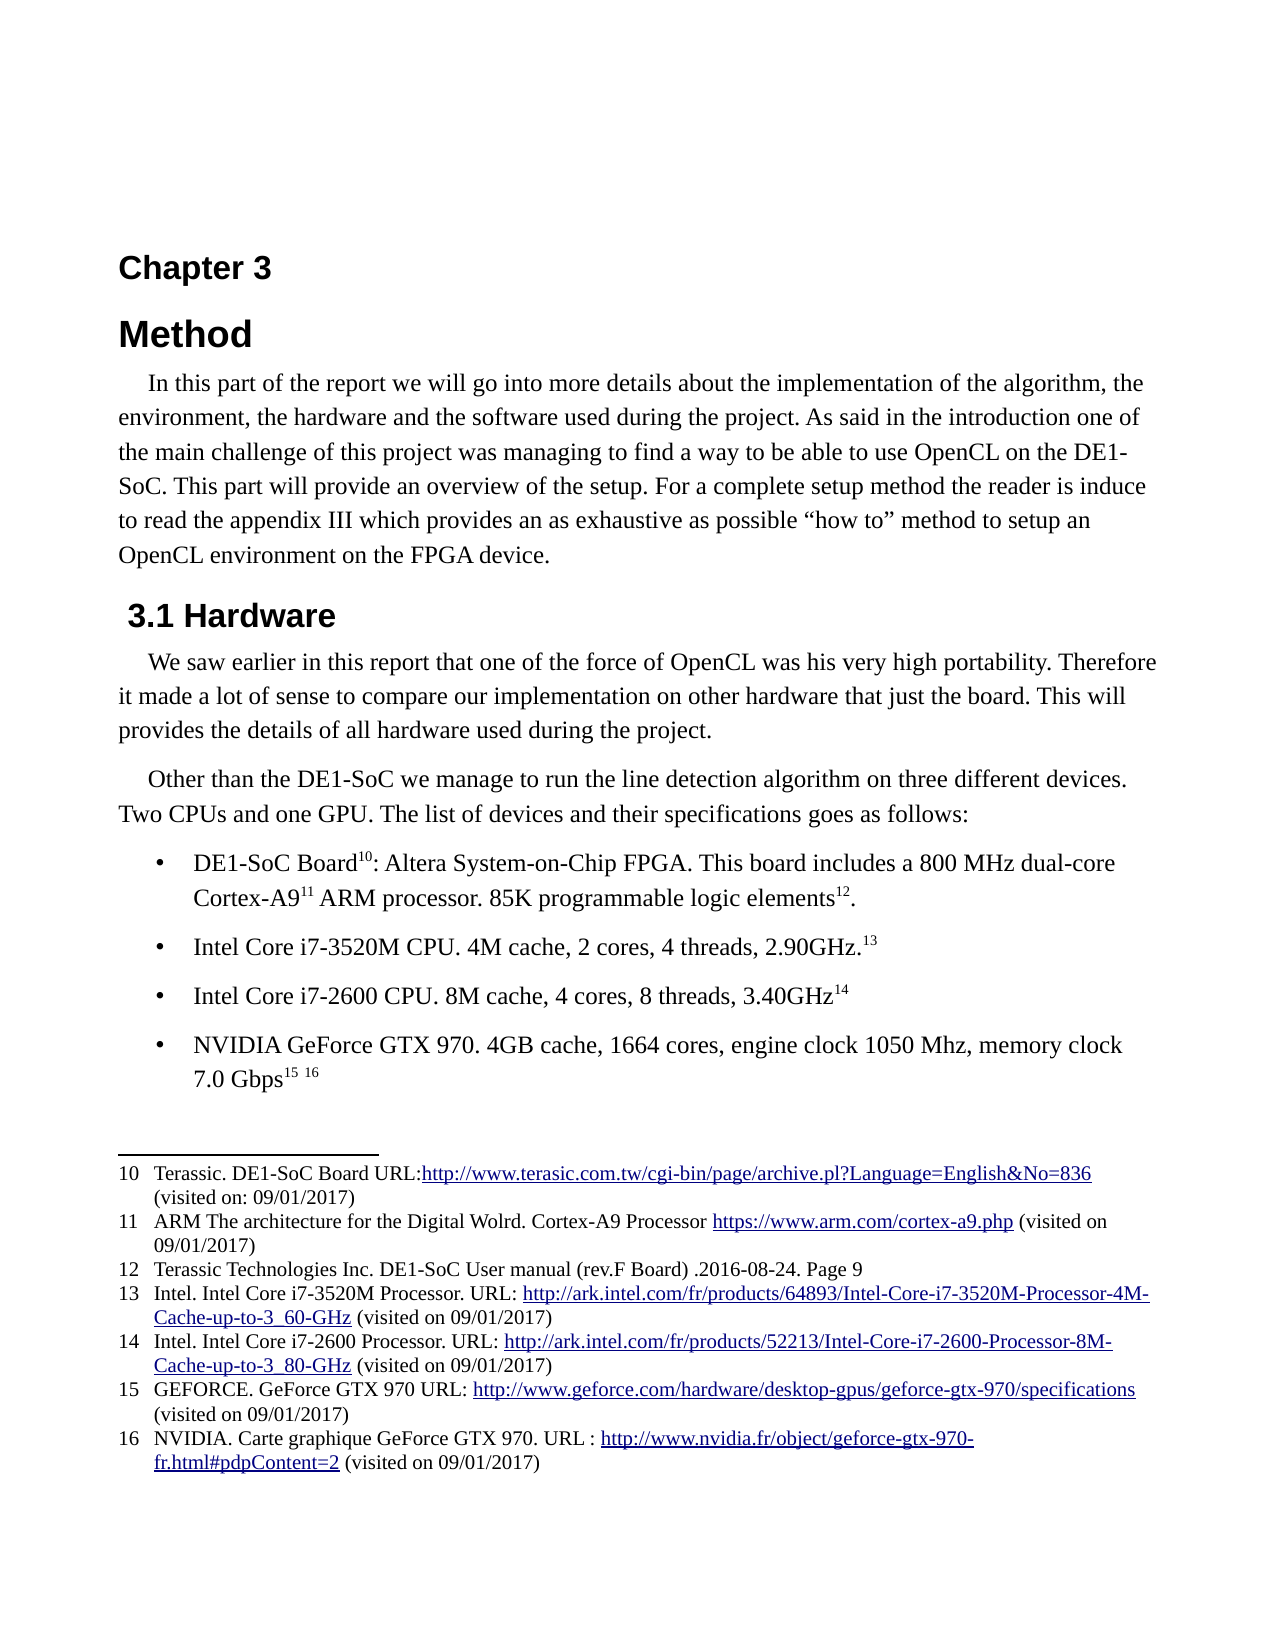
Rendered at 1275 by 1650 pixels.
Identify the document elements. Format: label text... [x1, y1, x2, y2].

list DE1-SoC Board: Altera System-on-Chip FPGA. This board includes a 800 MHz dual-core Cortex-A9 ARM processor. 85K programmable logic elements. [156, 848, 1157, 911]
text Other than the DE1-SoC we manage to run the line detection algorithm on three different devices. Two CPUs and one GPU. The list of devices and their specifications goes as follows: [118, 764, 1157, 828]
list NVIDIA GeForce GTX 970. 4GB cache, 1664 cores, engine clock 1050 Mhz, memory clock 7.0 Gbps [156, 1030, 1157, 1093]
list Intel. Intel Core i7-3520M Processor. URL: http://ark.intel.com/fr/products/64893/Intel-Core-i7-3520M-Processor-4M-Cache-up-to-3_60-GHz (visited on 09/01/2017) [118, 1281, 1157, 1329]
text We saw earlier in this report that one of the force of OpenCL was his very high portability. Therefore it made a lot of sense to compare our implementation on other hardware that just the board. This will provides the details of all hardware used during the project. [118, 647, 1157, 744]
text In this part of the report we will go into more details about the implementation of the algorithm, the environment, the hardware and the software used during the project. As said in the introduction one of the main challenge of this project was managing to find a way to be able to use OpenCL on the DE1-SoC. This part will provide an overview of the setup. For a complete setup method the reader is induce to read the appendix III which provides an as exhaustive as possible “how to” method to setup an OpenCL environment on the FPGA device. [118, 368, 1157, 569]
list Intel. Intel Core i7-2600 Processor. URL: http://ark.intel.com/fr/products/52213/Intel-Core-i7-2600-Processor-8M-Cache-up-to-3_80-GHz (visited on 09/01/2017) [118, 1329, 1157, 1377]
list GEFORCE. GeForce GTX 970 URL: http://www.geforce.com/hardware/desktop-gpus/geforce-gtx-970/specifications (visited on 09/01/2017) [118, 1377, 1157, 1426]
list NVIDIA. Carte graphique GeForce GTX 970. URL : http://www.nvidia.fr/object/geforce-gtx-970-fr.html#pdpContent=2 (visited on 09/01/2017) [118, 1426, 1157, 1474]
subtitle Chapter 3 [118, 248, 1157, 287]
list Intel Core i7-2600 CPU. 8M cache, 4 cores, 8 threads, 3.40GHz [156, 981, 1157, 1009]
list ARM The architecture for the Digital Wolrd. Cortex-A9 Processor https://www.arm.com/cortex-a9.php (visited on 09/01/2017) [118, 1209, 1157, 1257]
list Terassic Technologies Inc. DE1-SoC User manual (rev.F Board) .2016-08-24. Page 9 [118, 1257, 1157, 1281]
list Intel Core i7-3520M CPU. 4M cache, 2 cores, 4 threads, 2.90GHz. [156, 932, 1157, 960]
subtitle Method [118, 312, 1157, 355]
subtitle 3.1 Hardware [118, 595, 1157, 634]
list Terassic. DE1-SoC Board URL:http://www.terasic.com.tw/cgi-bin/page/archive.pl?Language=English&No=836 (visited on: 09/01/2017) [118, 1161, 1157, 1209]
